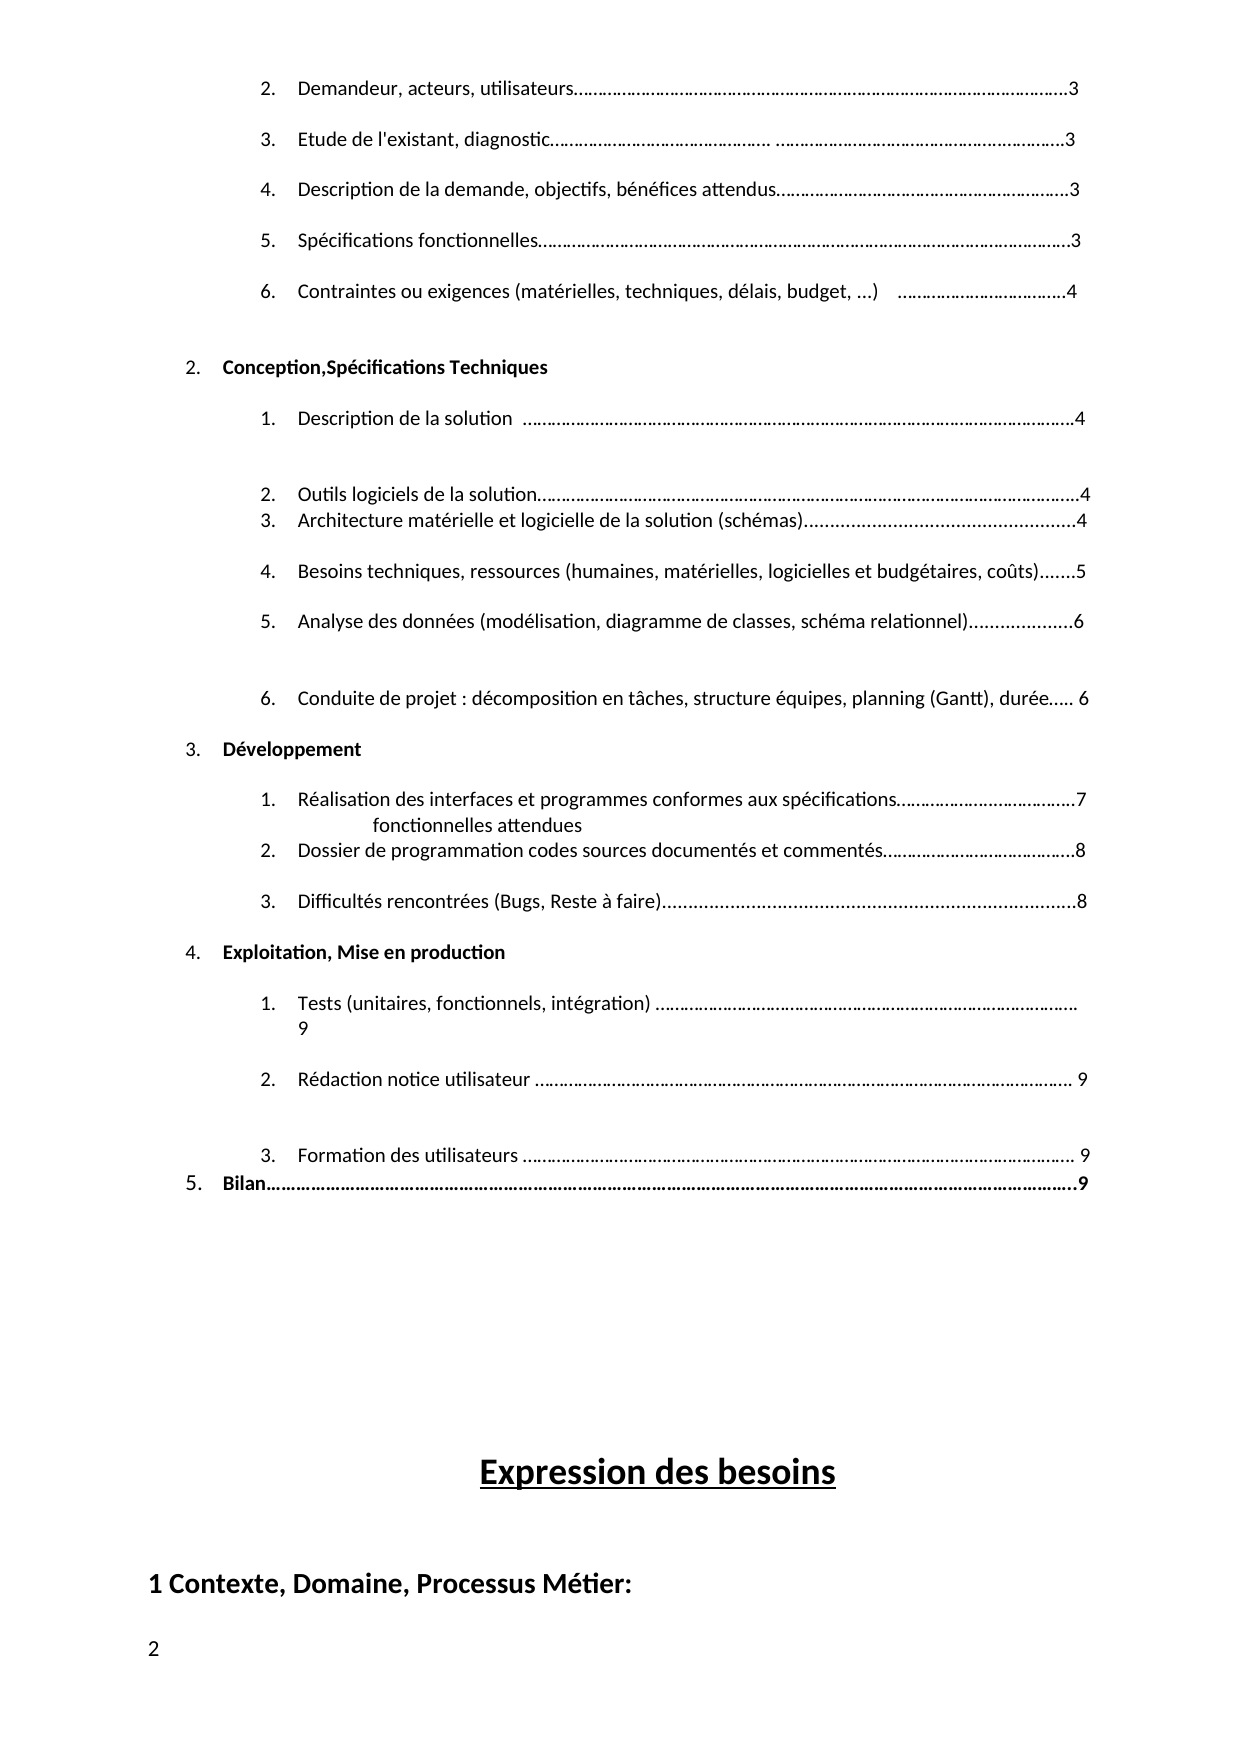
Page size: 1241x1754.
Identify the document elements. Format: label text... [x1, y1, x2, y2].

list Dossier de programmation codes sources documentés et commentés………………………………….8 [260, 837, 1093, 888]
list Développement [185, 736, 1093, 787]
list Besoins techniques, ressources (humaines, matérielles, logicielles et budgétaires, coûts).......5 [260, 558, 1093, 609]
list Etude de l'existant, diagnostic………………………………………. ………………………………………..………….3 [260, 126, 1093, 177]
list Rédaction notice utilisateur …………………………………………………………………………………………………. 9 [260, 1066, 1093, 1142]
list Réalisation des interfaces et programmes conformes aux spécifications………………..……………..7 fonctionnelles attendues [260, 787, 1093, 837]
list Demandeur, acteurs, utilisateurs………………………………………………………………………………………….3 [260, 75, 1093, 126]
list Conduite de projet : décomposition en tâches, structure équipes, planning (Gantt), durée….. 6 [260, 685, 1093, 736]
text Expression des besoins [223, 1448, 1093, 1494]
list Exploitation, Mise en production [185, 939, 1093, 990]
list Analyse des données (modélisation, diagramme de classes, schéma relationnel)....................6 [260, 609, 1093, 685]
list Contraintes ou exigences (matérielles, techniques, délais, budget, ...) ……………………………..4 [260, 278, 1093, 354]
list Spécifications fonctionnelles…………………………………………………………………………………………………3 [260, 227, 1093, 278]
list Difficultés rencontrées (Bugs, Reste à faire)...............................................................................8 [260, 888, 1093, 939]
list Formation des utilisateurs ……………………………………………………………………………………………………. 9 [260, 1142, 1093, 1168]
list Description de la demande, objectifs, bénéfices attendus…………………………………………………….3 [260, 177, 1093, 227]
list Architecture matérielle et logicielle de la solution (schémas)....................................................4 [260, 507, 1093, 558]
list Bilan………………………………………………………………………………………………………………………………………………..9 [185, 1168, 1093, 1224]
list Conception,Spécifications Techniques [185, 354, 1093, 405]
text 1 Contexte, Domaine, Processus Métier: [148, 1565, 1093, 1601]
list Tests (unitaires, fonctionnels, intégration) ……………………………………………………………………………. 9 [260, 990, 1093, 1066]
list Description de la solution …………………………………………………………………………………………………….4 [260, 405, 1093, 482]
list Outils logiciels de la solution…………………………………………………………………………………………………..4 [260, 482, 1093, 507]
